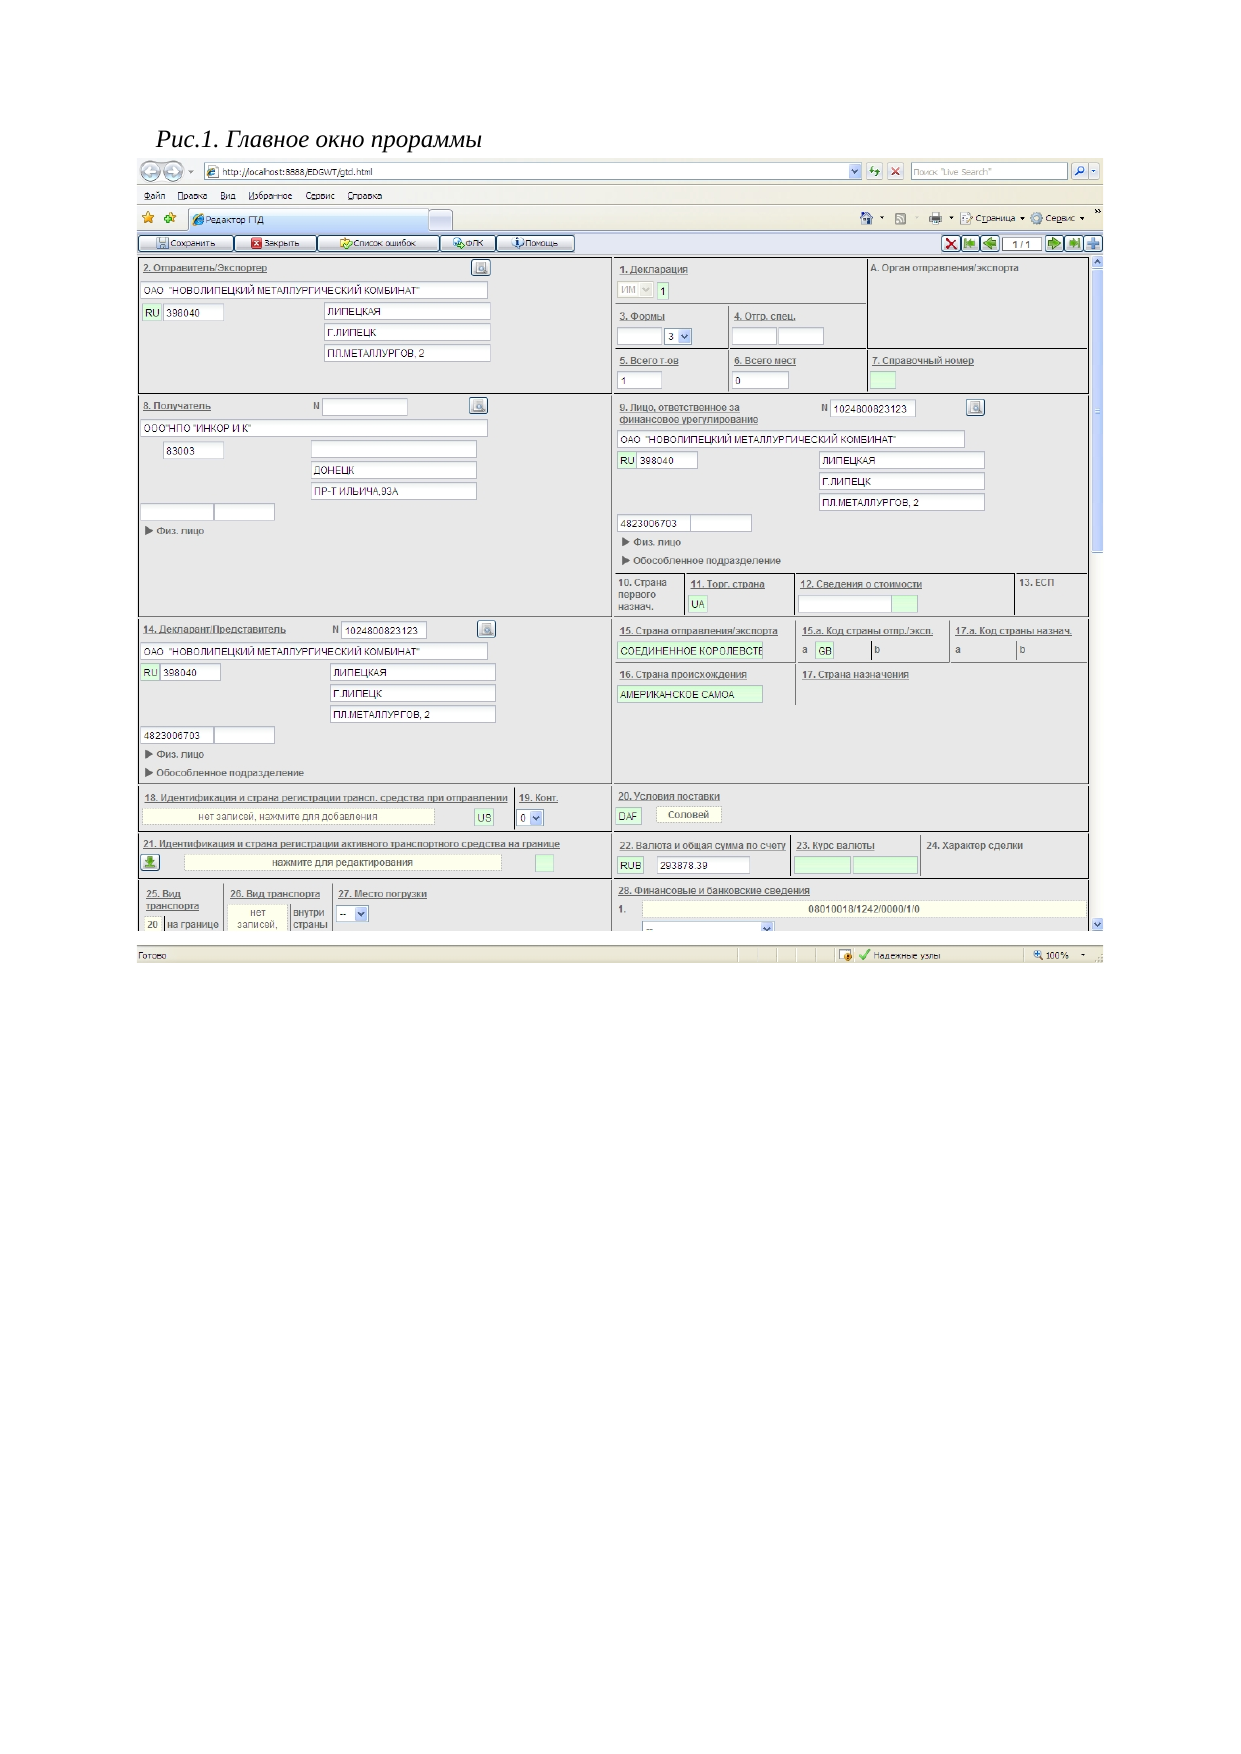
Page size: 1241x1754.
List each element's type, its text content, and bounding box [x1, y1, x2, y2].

picture [136, 158, 1104, 963]
text Рис.1. Главное окно прораммы [156, 124, 1122, 153]
